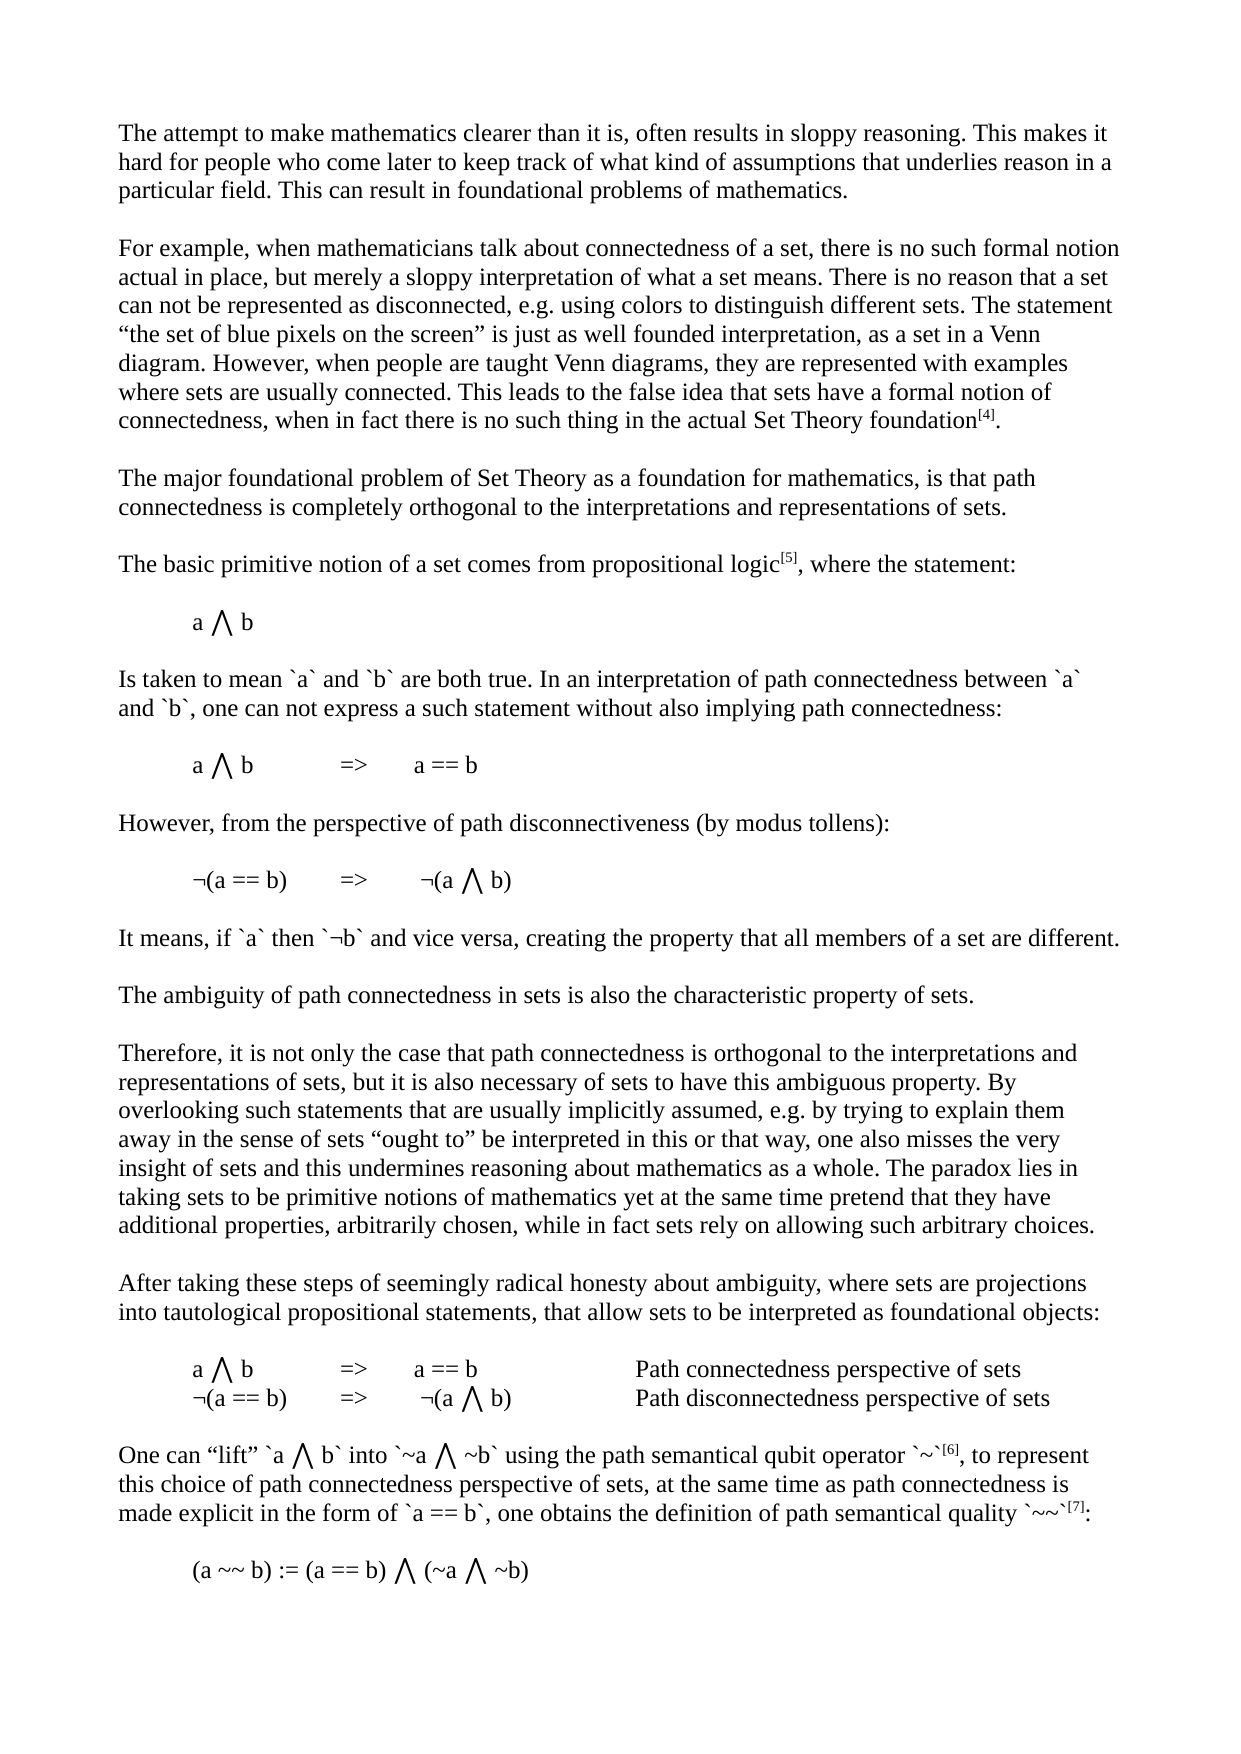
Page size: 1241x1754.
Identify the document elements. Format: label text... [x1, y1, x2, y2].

text ¬(a == b) => ¬(a ⋀ b) Path disconnectedness perspective of sets [118, 1383, 1122, 1412]
text a ⋀ b [118, 607, 1122, 636]
text However, from the perspective of path disconnectiveness (by modus tollens): [118, 808, 1122, 837]
text Therefore, it is not only the case that path connectedness is orthogonal to the interpretations and representations of sets, but it is also necessary of sets to have this ambiguous property. By overlooking such statements that are usually implicitly assumed, e.g. by trying to explain them away in the sense of sets “ought to” be interpreted in this or that way, one also misses the very insight of sets and this undermines reasoning about mathematics as a whole. The paradox lies in taking sets to be primitive notions of mathematics yet at the same time pretend that they have additional properties, arbitrarily chosen, while in fact sets rely on allowing such arbitrary choices. [118, 1038, 1122, 1239]
text It means, if `a` then `¬b` and vice versa, creating the property that all members of a set are different. [118, 923, 1122, 952]
text a ⋀ b => a == b [118, 751, 1122, 779]
text ¬(a == b) => ¬(a ⋀ b) [118, 866, 1122, 894]
text a ⋀ b => a == b Path connectedness perspective of sets [118, 1354, 1122, 1383]
text The basic primitive notion of a set comes from propositional logic[5], where the statement: [118, 549, 1122, 578]
text (a ~~ b) := (a == b) ⋀ (~a ⋀ ~b) [118, 1556, 1122, 1584]
text The major foundational problem of Set Theory as a foundation for mathematics, is that path connectedness is completely orthogonal to the interpretations and representations of sets. [118, 463, 1122, 521]
text The attempt to make mathematics clearer than it is, often results in sloppy reasoning. This makes it hard for people who come later to keep track of what kind of assumptions that underlies reason in a particular field. This can result in foundational problems of mathematics. [118, 118, 1122, 204]
text After taking these steps of seemingly radical honesty about ambiguity, where sets are projections into tautological propositional statements, that allow sets to be interpreted as foundational objects: [118, 1268, 1122, 1326]
text Is taken to mean `a` and `b` are both true. In an interpretation of path connectedness between `a` and `b`, one can not express a such statement without also implying path connectedness: [118, 664, 1122, 722]
text For example, when mathematicians talk about connectedness of a set, there is no such formal notion actual in place, but merely a sloppy interpretation of what a set means. There is no reason that a set can not be represented as disconnected, e.g. using colors to distinguish different sets. The statement “the set of blue pixels on the screen” is just as well founded interpretation, as a set in a Venn diagram. However, when people are taught Venn diagrams, they are represented with examples where sets are usually connected. This leads to the false idea that sets have a formal notion of connectedness, when in fact there is no such thing in the actual Set Theory foundation[4]. [118, 233, 1122, 434]
text One can “lift” `a ⋀ b` into `~a ⋀ ~b` using the path semantical qubit operator `~`[6], to represent this choice of path connectedness perspective of sets, at the same time as path connectedness is made explicit in the form of `a == b`, one obtains the definition of path semantical quality `~~`[7]: [118, 1441, 1122, 1527]
text The ambiguity of path connectedness in sets is also the characteristic property of sets. [118, 981, 1122, 1009]
